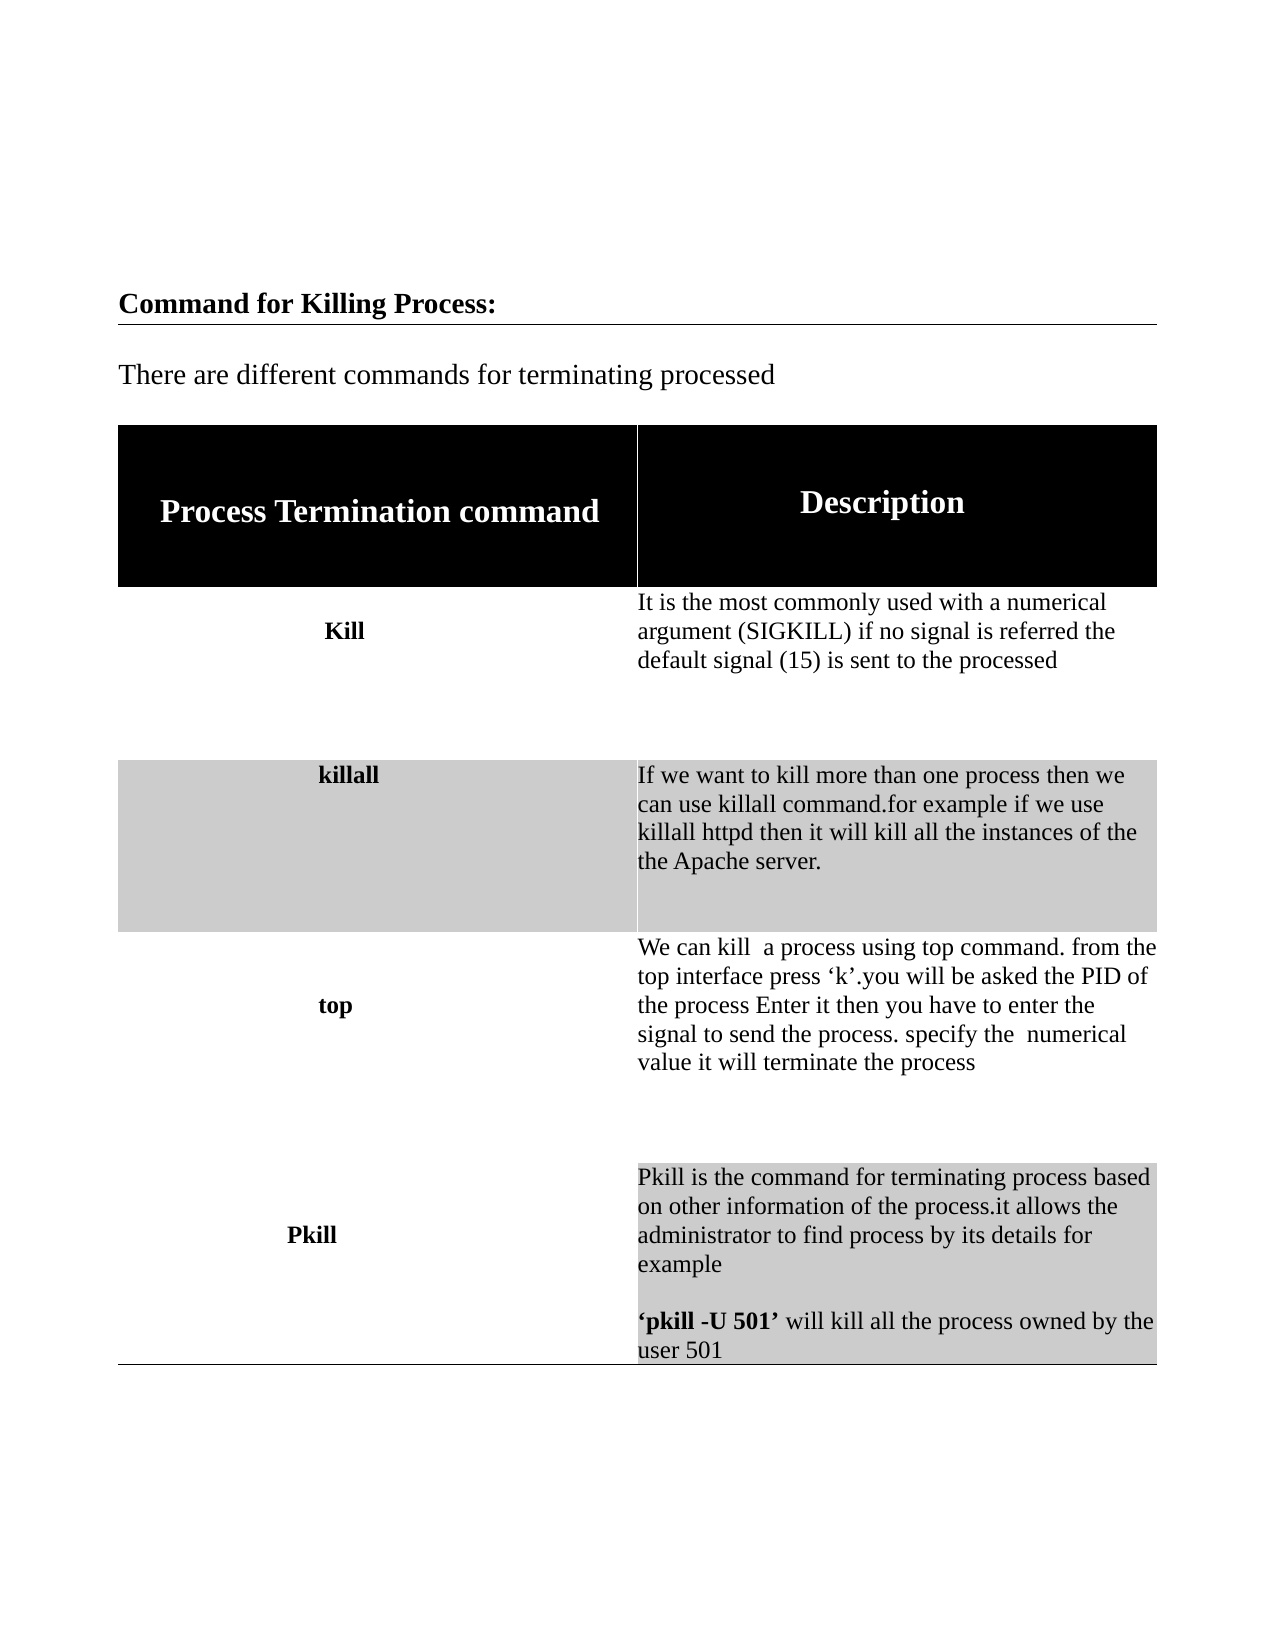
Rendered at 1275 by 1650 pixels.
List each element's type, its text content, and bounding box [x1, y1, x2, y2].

table_cell If we want to kill more than one process then we can use killall command.for example if we use killall httpd then it will kill all the instances of the the Apache server. [638, 760, 1157, 932]
table_cell It is the most commonly used with a numerical argument (SIGKILL) if no signal is referred the default signal (15) is sent to the processed [638, 588, 1157, 760]
table_cell We can kill a process using top command. from the top interface press ‘k’.you will be asked the PID of the process Enter it then you have to enter the signal to send the process. specify the numerical value it will terminate the process [638, 933, 1157, 1162]
table_cell killall [118, 760, 637, 932]
table_cell Pkill [118, 1163, 637, 1364]
table_cell top [118, 933, 637, 1162]
text Command for Killing Process: [118, 286, 1157, 324]
table_header Description [638, 425, 1157, 587]
table_header Process Termination command [118, 425, 637, 587]
text There are different commands for terminating processed [118, 357, 1157, 391]
table_cell Pkill is the command for terminating process based on other information of the process.it allows the administrator to find process by its details for example ‘pkill -U 501’ will kill all the process owned by the user 501 [638, 1163, 1157, 1364]
table_cell Kill [118, 588, 637, 760]
